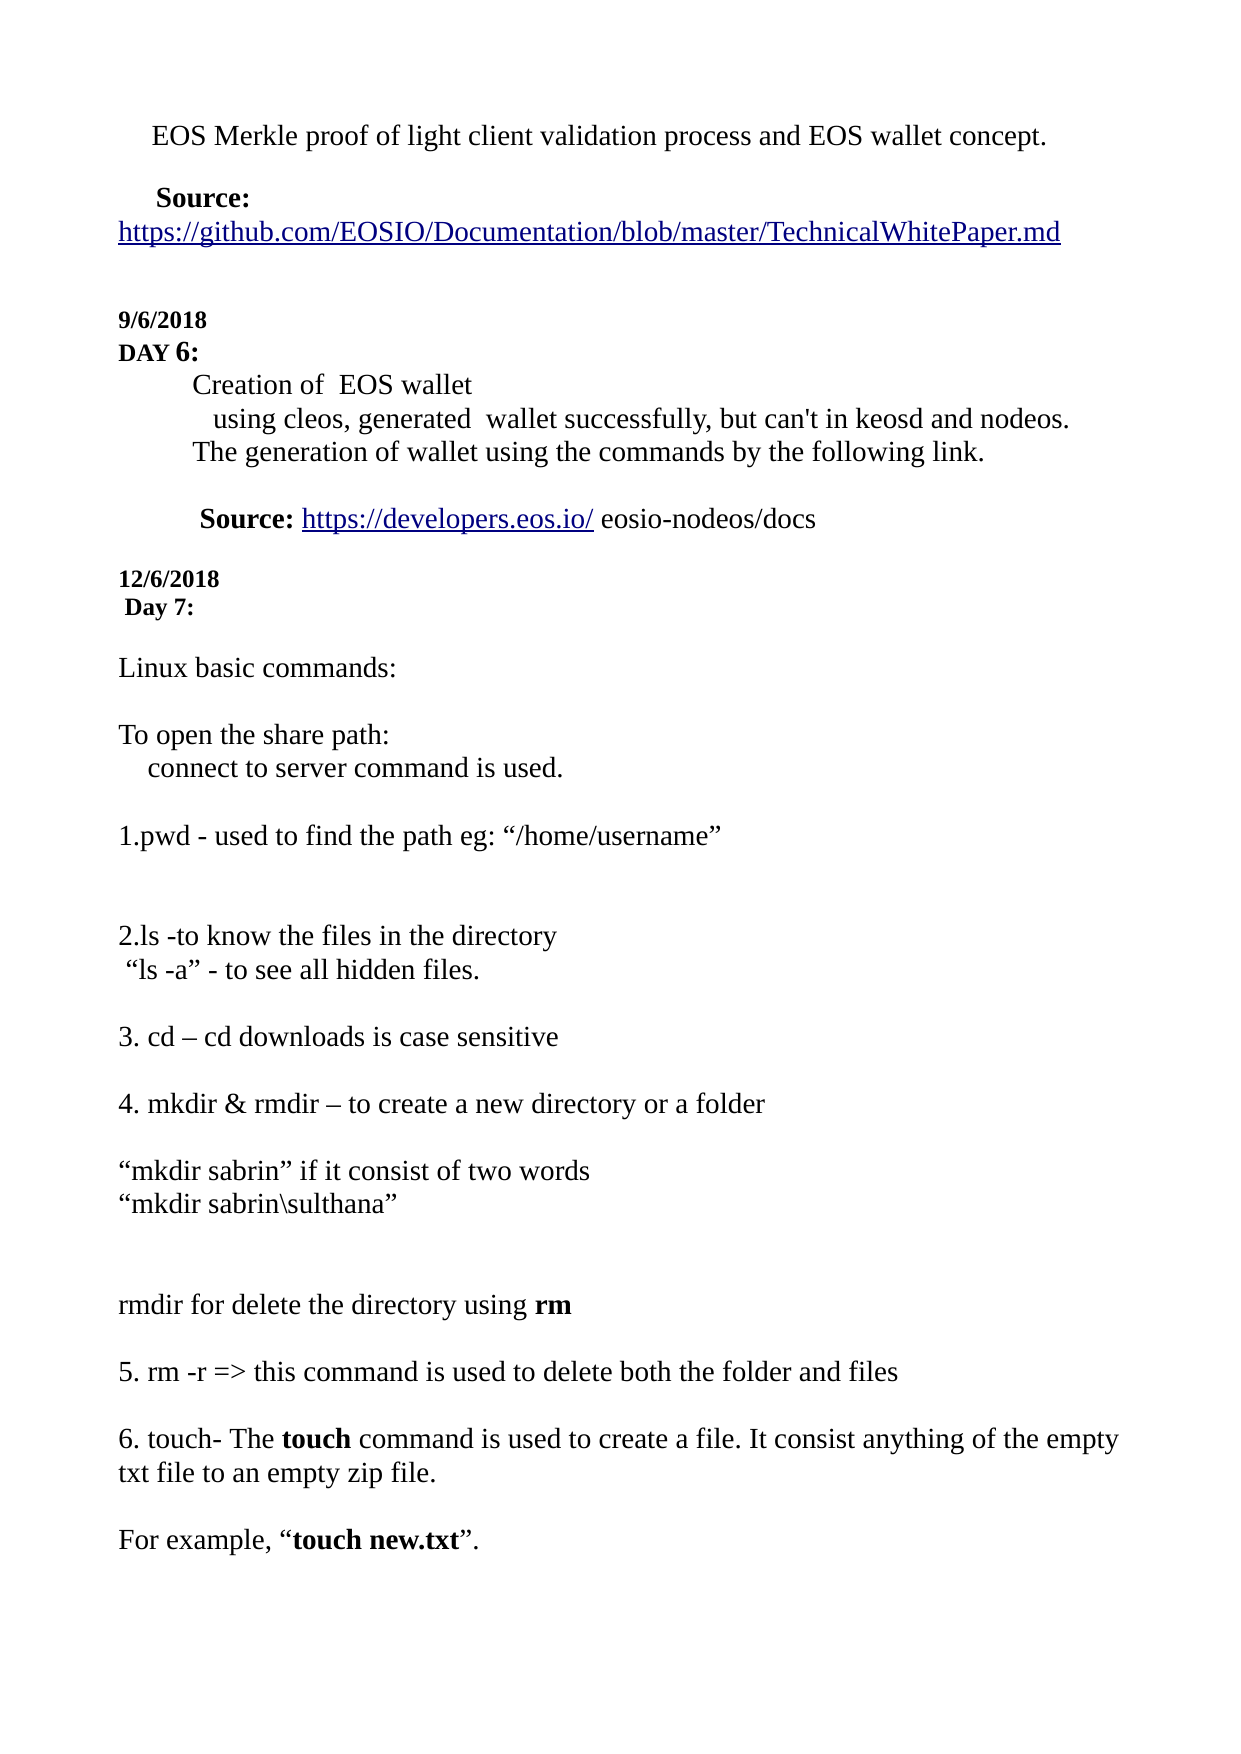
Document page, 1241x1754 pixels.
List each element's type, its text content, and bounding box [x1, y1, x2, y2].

text using cleos, generated wallet successfully, but can't in keosd and nodeos. [118, 401, 1122, 434]
text Day 7: [118, 592, 1122, 621]
text Linux basic commands: [118, 650, 1122, 683]
text EOS Merkle proof of light client validation process and EOS wallet concept. [118, 118, 1122, 152]
text 4. mkdir & rmdir – to create a new directory or a folder [118, 1086, 1122, 1119]
text rmdir for delete the directory using rm [118, 1287, 1122, 1321]
text 1.pwd - used to find the path eg: “/home/username” [118, 818, 1122, 851]
text For example, “touch new.txt”. [118, 1522, 1122, 1556]
text Creation of EOS wallet [118, 367, 1122, 401]
text “mkdir sabrin\sulthana” [118, 1187, 1122, 1220]
text 5. rm -r => this command is used to delete both the folder and files [118, 1354, 1122, 1388]
text To open the share path: [118, 717, 1122, 751]
text 2.ls -to know the files in the directory [118, 918, 1122, 952]
text 12/6/2018 [118, 564, 1122, 592]
text 9/6/2018 [118, 305, 1122, 334]
text 3. cd – cd downloads is case sensitive [118, 1019, 1122, 1052]
text connect to server command is used. [118, 751, 1122, 784]
text DAY 6: [118, 334, 1122, 367]
text “mkdir sabrin” if it consist of two words [118, 1153, 1122, 1187]
text Source: https://github.com/EOSIO/Documentation/blob/master/TechnicalWhitePaper.md [118, 180, 1122, 247]
text Source: https://developers.eos.io/ eosio-nodeos/docs [118, 501, 1122, 535]
text 6. touch- The touch command is used to create a file. It consist anything of the empty txt file to an empty zip file. [118, 1421, 1122, 1488]
text The generation of wallet using the commands by the following link. [118, 434, 1122, 468]
text “ls -a” - to see all hidden files. [118, 952, 1122, 985]
